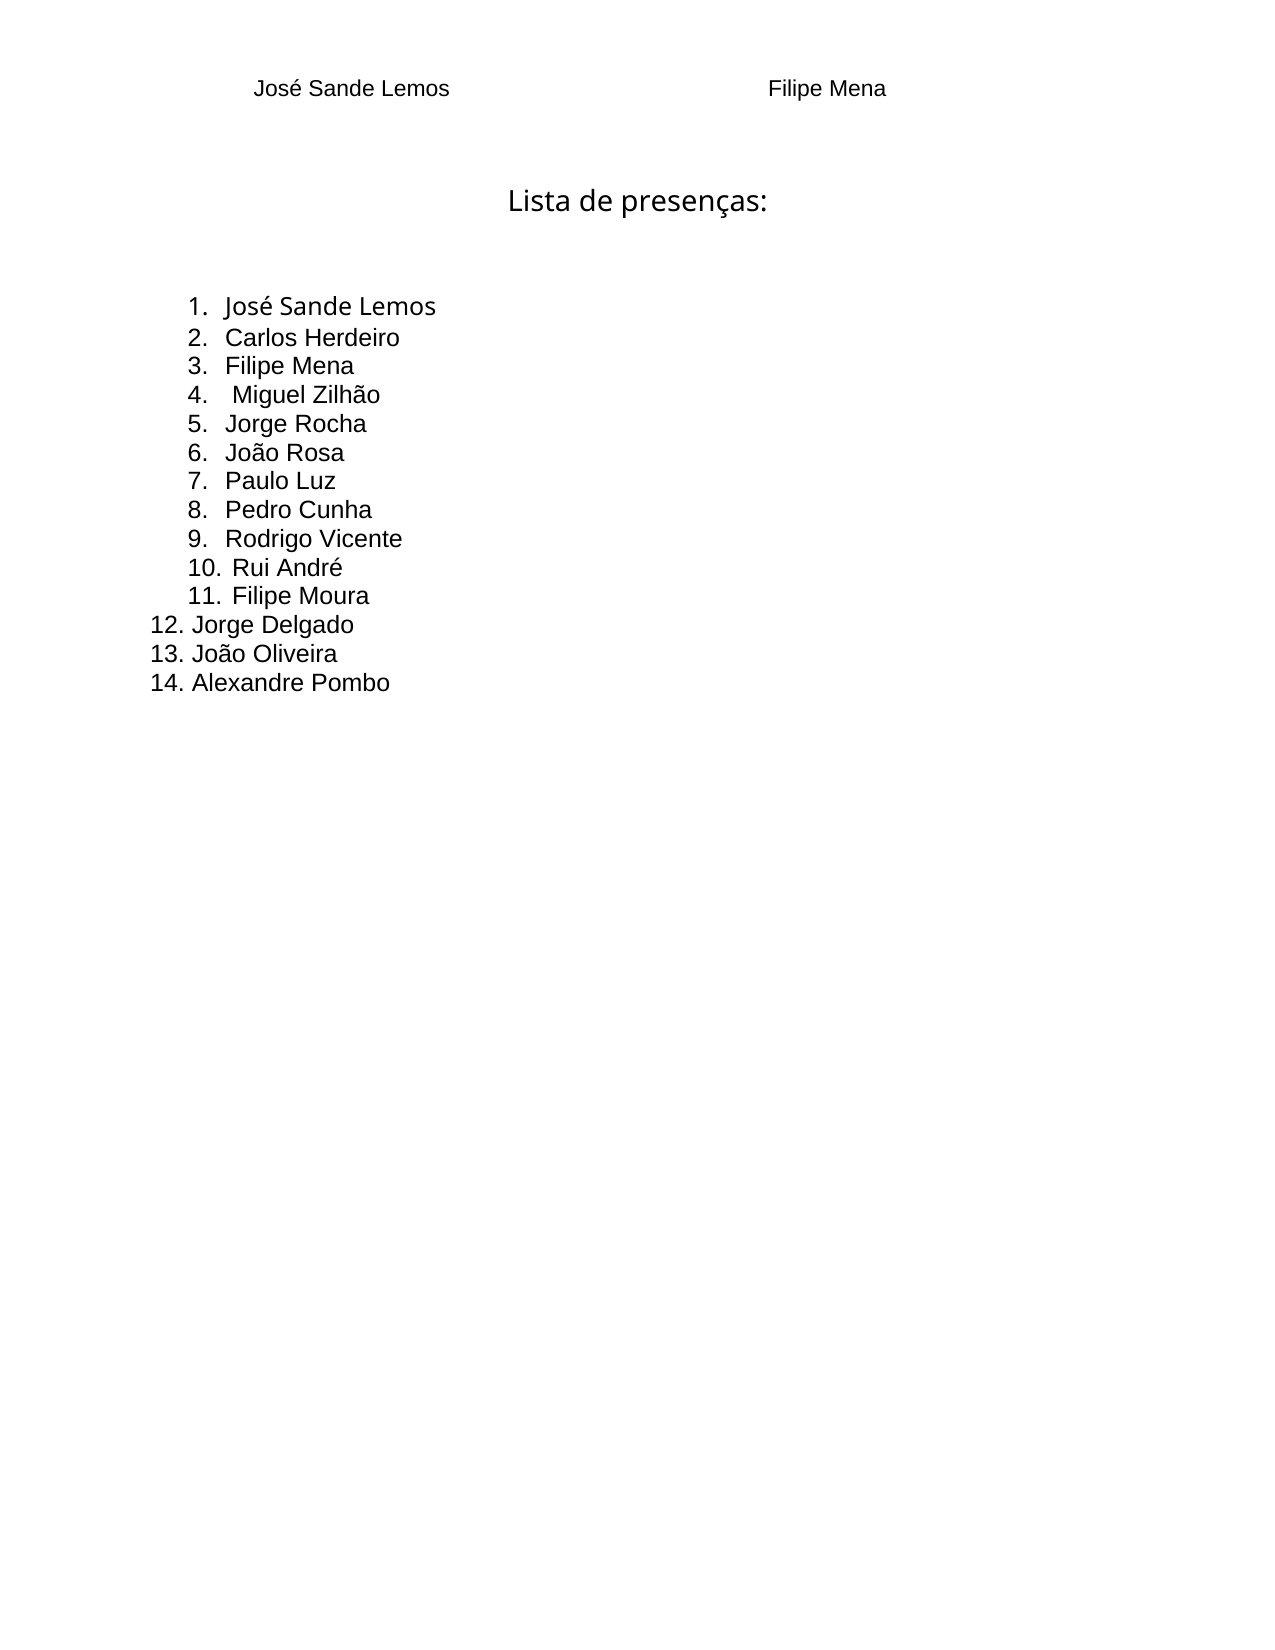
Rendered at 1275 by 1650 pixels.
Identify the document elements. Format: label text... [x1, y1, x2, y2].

list Pedro Cunha [187, 495, 1125, 524]
list João Rosa [187, 438, 1125, 466]
list Miguel Zilhão [187, 380, 1125, 409]
list Jorge Rocha [187, 409, 1125, 438]
text José Sande Lemos Filipe Mena [150, 75, 1125, 101]
list José Sande Lemos [187, 288, 1125, 323]
list Rodrigo Vicente [187, 524, 1125, 553]
text Lista de presenças: [150, 181, 1125, 220]
list Paulo Luz [187, 466, 1125, 495]
list Rui André [187, 553, 1125, 581]
text 13. João Oliveira [150, 639, 1125, 668]
list Filipe Moura [187, 581, 1125, 610]
text 14. Alexandre Pombo [150, 668, 1125, 696]
list Filipe Mena [187, 351, 1125, 380]
text 12. Jorge Delgado [150, 610, 1125, 639]
list Carlos Herdeiro [187, 323, 1125, 351]
